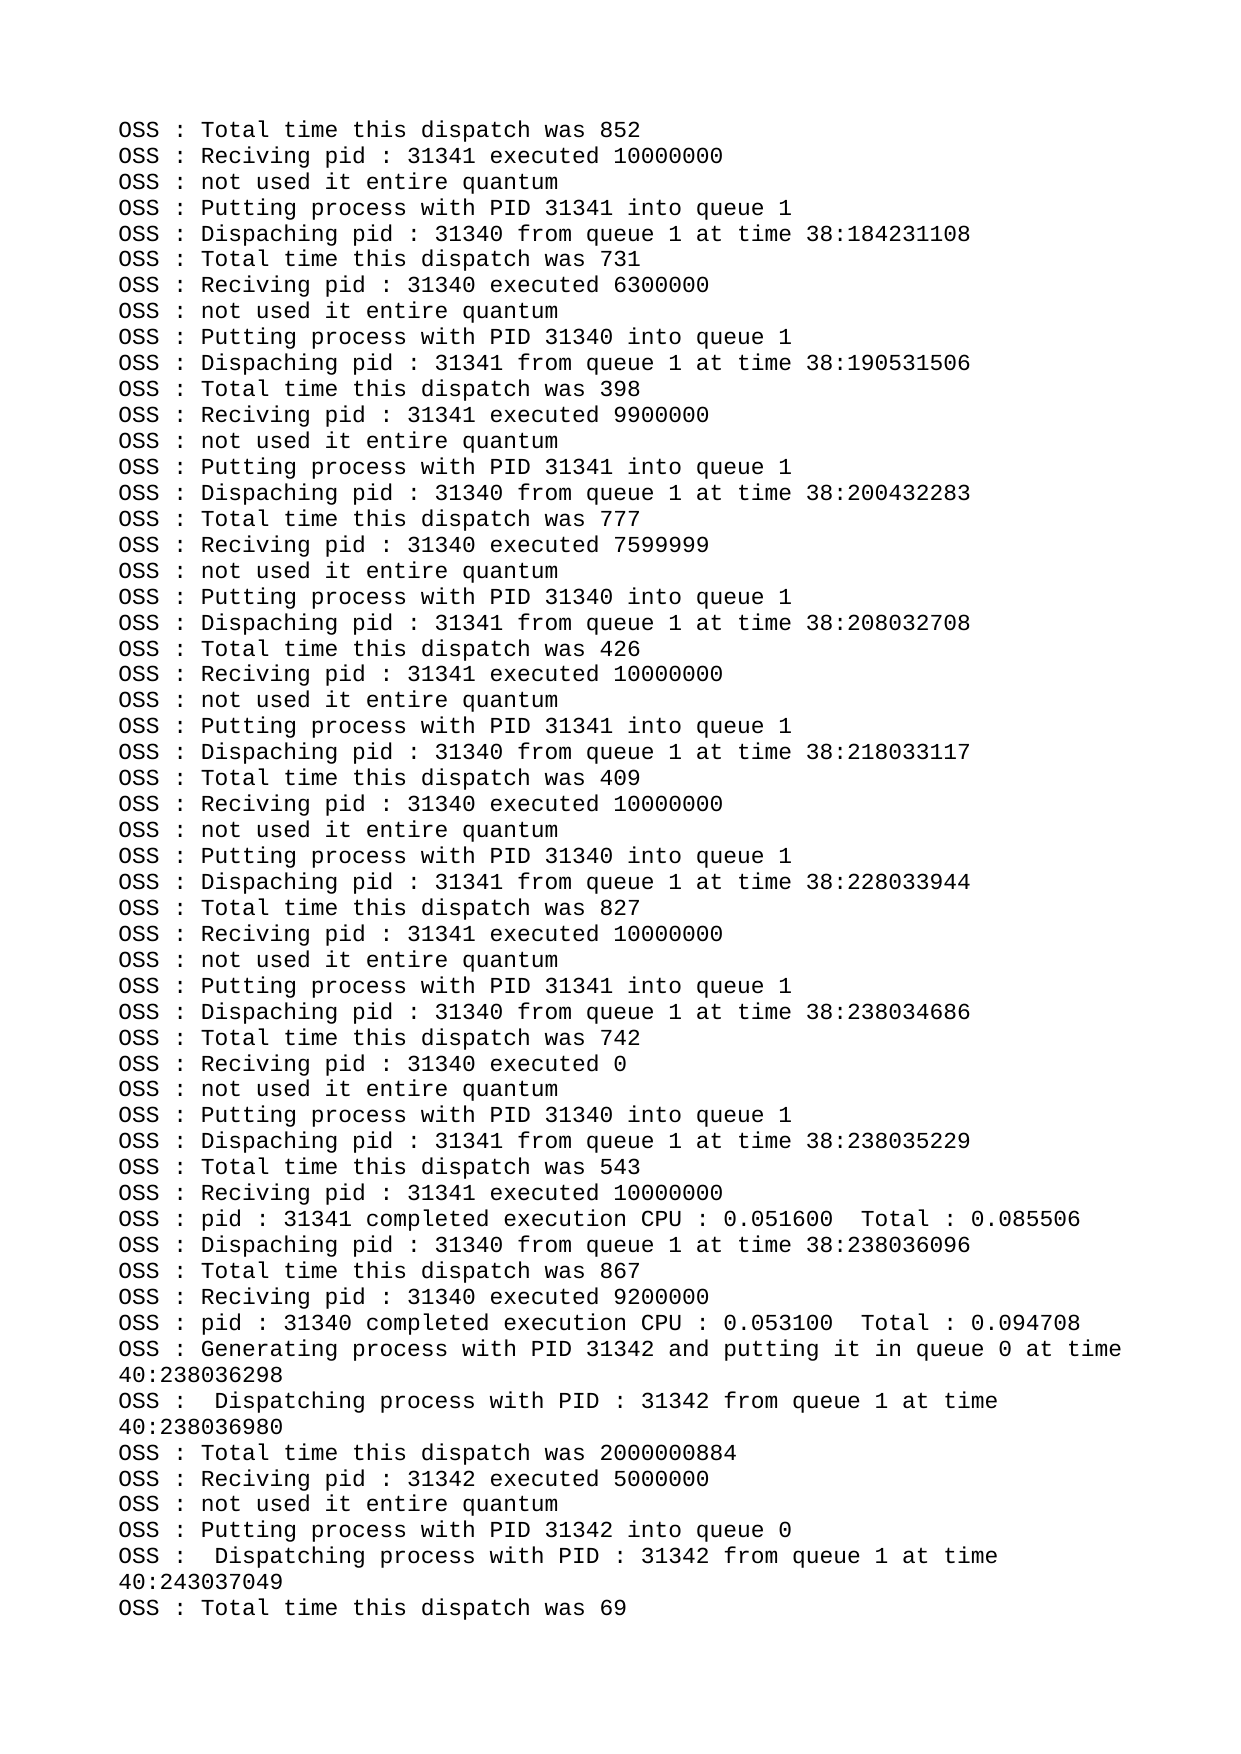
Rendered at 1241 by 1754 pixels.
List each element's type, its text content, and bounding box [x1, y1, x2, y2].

text OSS : not used it entire quantum [118, 818, 1122, 844]
text OSS : Putting process with PID 31340 into queue 1 [118, 326, 1122, 352]
text OSS : not used it entire quantum [118, 689, 1122, 715]
text OSS : Reciving pid : 31342 executed 5000000 [118, 1467, 1122, 1493]
text OSS : Reciving pid : 31340 executed 9200000 [118, 1285, 1122, 1311]
text OSS : Putting process with PID 31342 into queue 0 [118, 1519, 1122, 1545]
text OSS : Putting process with PID 31341 into queue 1 [118, 455, 1122, 481]
text OSS : Reciving pid : 31340 executed 0 [118, 1052, 1122, 1078]
text OSS : Putting process with PID 31340 into queue 1 [118, 585, 1122, 611]
text OSS : Total time this dispatch was 398 [118, 377, 1122, 403]
text OSS : Total time this dispatch was 543 [118, 1156, 1122, 1182]
text OSS : Dispatching process with PID : 31342 from queue 1 at time 40:243037049 [118, 1545, 1122, 1597]
text OSS : Generating process with PID 31342 and putting it in queue 0 at time 40:238036298 [118, 1337, 1122, 1389]
text OSS : Total time this dispatch was 742 [118, 1026, 1122, 1052]
text OSS : Dispatching process with PID : 31342 from queue 1 at time 40:238036980 [118, 1389, 1122, 1441]
text OSS : Dispaching pid : 31340 from queue 1 at time 38:238034686 [118, 1000, 1122, 1026]
text OSS : not used it entire quantum [118, 170, 1122, 196]
text OSS : Reciving pid : 31341 executed 10000000 [118, 144, 1122, 170]
text OSS : Reciving pid : 31341 executed 9900000 [118, 403, 1122, 429]
text OSS : Reciving pid : 31341 executed 10000000 [118, 663, 1122, 689]
text OSS : Dispaching pid : 31341 from queue 1 at time 38:190531506 [118, 352, 1122, 377]
text OSS : Dispaching pid : 31340 from queue 1 at time 38:238036096 [118, 1233, 1122, 1259]
text OSS : not used it entire quantum [118, 948, 1122, 974]
text OSS : not used it entire quantum [118, 429, 1122, 455]
text OSS : not used it entire quantum [118, 1078, 1122, 1104]
text OSS : Reciving pid : 31341 executed 10000000 [118, 1182, 1122, 1207]
text OSS : Total time this dispatch was 867 [118, 1259, 1122, 1285]
text OSS : Total time this dispatch was 731 [118, 248, 1122, 274]
text OSS : Reciving pid : 31341 executed 10000000 [118, 922, 1122, 948]
text OSS : Dispaching pid : 31340 from queue 1 at time 38:218033117 [118, 741, 1122, 767]
text OSS : Dispaching pid : 31341 from queue 1 at time 38:238035229 [118, 1130, 1122, 1156]
text OSS : Reciving pid : 31340 executed 7599999 [118, 533, 1122, 559]
text OSS : Total time this dispatch was 827 [118, 896, 1122, 922]
text OSS : Putting process with PID 31341 into queue 1 [118, 715, 1122, 741]
text OSS : Putting process with PID 31341 into queue 1 [118, 196, 1122, 222]
text OSS : pid : 31341 completed execution CPU : 0.051600 Total : 0.085506 [118, 1207, 1122, 1233]
text OSS : not used it entire quantum [118, 300, 1122, 326]
text OSS : Putting process with PID 31341 into queue 1 [118, 974, 1122, 1000]
text OSS : Dispaching pid : 31340 from queue 1 at time 38:200432283 [118, 481, 1122, 507]
text OSS : Total time this dispatch was 777 [118, 507, 1122, 533]
text OSS : not used it entire quantum [118, 1493, 1122, 1519]
text OSS : Reciving pid : 31340 executed 10000000 [118, 792, 1122, 818]
text OSS : not used it entire quantum [118, 559, 1122, 585]
text OSS : Total time this dispatch was 69 [118, 1597, 1122, 1622]
text OSS : Total time this dispatch was 2000000884 [118, 1441, 1122, 1467]
text OSS : Dispaching pid : 31341 from queue 1 at time 38:228033944 [118, 870, 1122, 896]
text OSS : pid : 31340 completed execution CPU : 0.053100 Total : 0.094708 [118, 1311, 1122, 1337]
text OSS : Total time this dispatch was 426 [118, 637, 1122, 663]
text OSS : Putting process with PID 31340 into queue 1 [118, 1104, 1122, 1130]
text OSS : Putting process with PID 31340 into queue 1 [118, 844, 1122, 870]
text OSS : Dispaching pid : 31341 from queue 1 at time 38:208032708 [118, 611, 1122, 637]
text OSS : Reciving pid : 31340 executed 6300000 [118, 274, 1122, 300]
text OSS : Total time this dispatch was 852 [118, 118, 1122, 144]
text OSS : Dispaching pid : 31340 from queue 1 at time 38:184231108 [118, 222, 1122, 248]
text OSS : Total time this dispatch was 409 [118, 767, 1122, 792]
